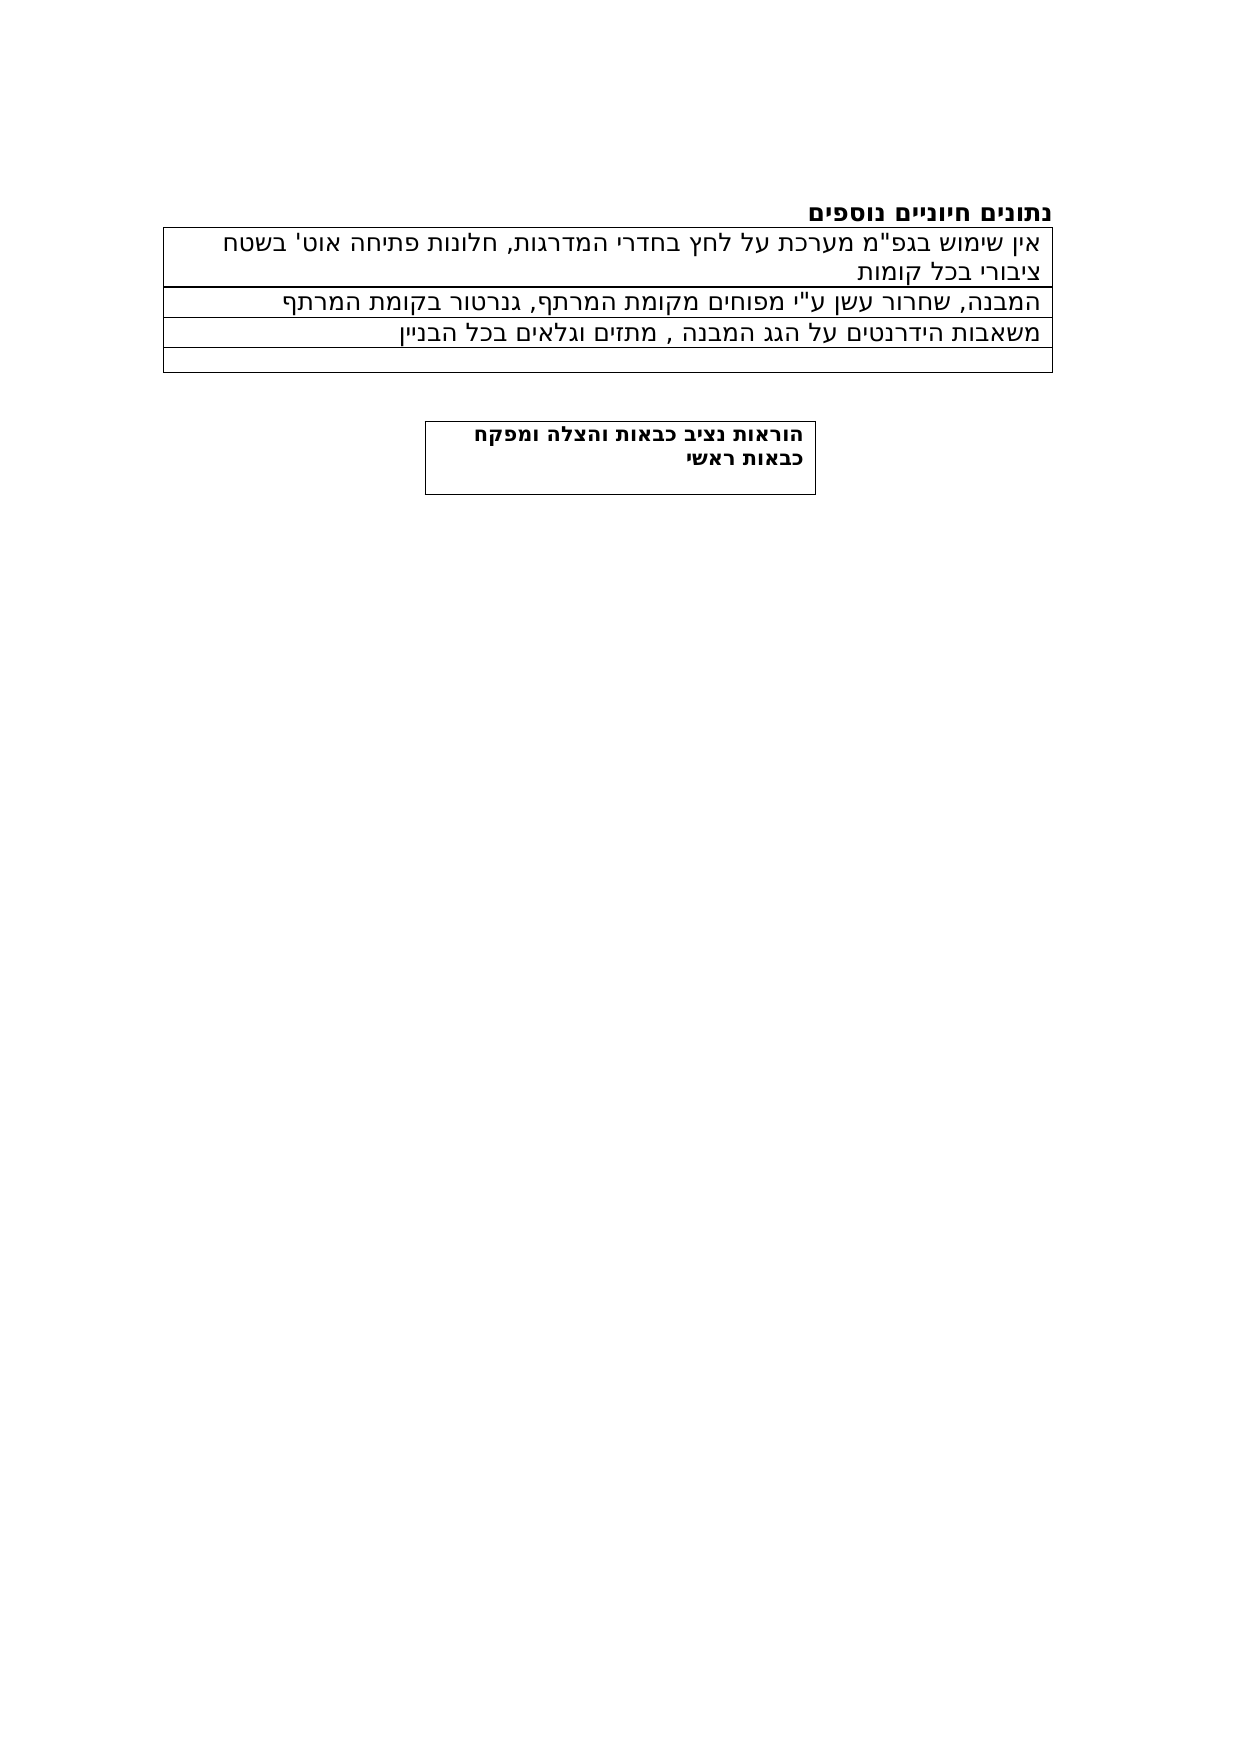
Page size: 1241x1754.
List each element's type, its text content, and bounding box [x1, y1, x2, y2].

table_cell [164, 348, 1052, 372]
table_cell המבנה, שחרור עשן ע"י מפוחים מקומת המרתף, גנרטור בקומת המרתף [164, 288, 1052, 317]
table_cell משאבות הידרנטים על הגג המבנה , מתזים וגלאים בכל הבניין [164, 318, 1052, 347]
table_header אין שימוש בגפ"מ מערכת על לחץ בחדרי המדרגות, חלונות פתיחה אוט' בשטח ציבורי בכל קומות [164, 228, 1052, 286]
table_header הוראות נציב כבאות והצלה ומפקח כבאות ראשי [426, 422, 815, 494]
text נתונים חיוניים נוספים [187, 198, 1053, 227]
